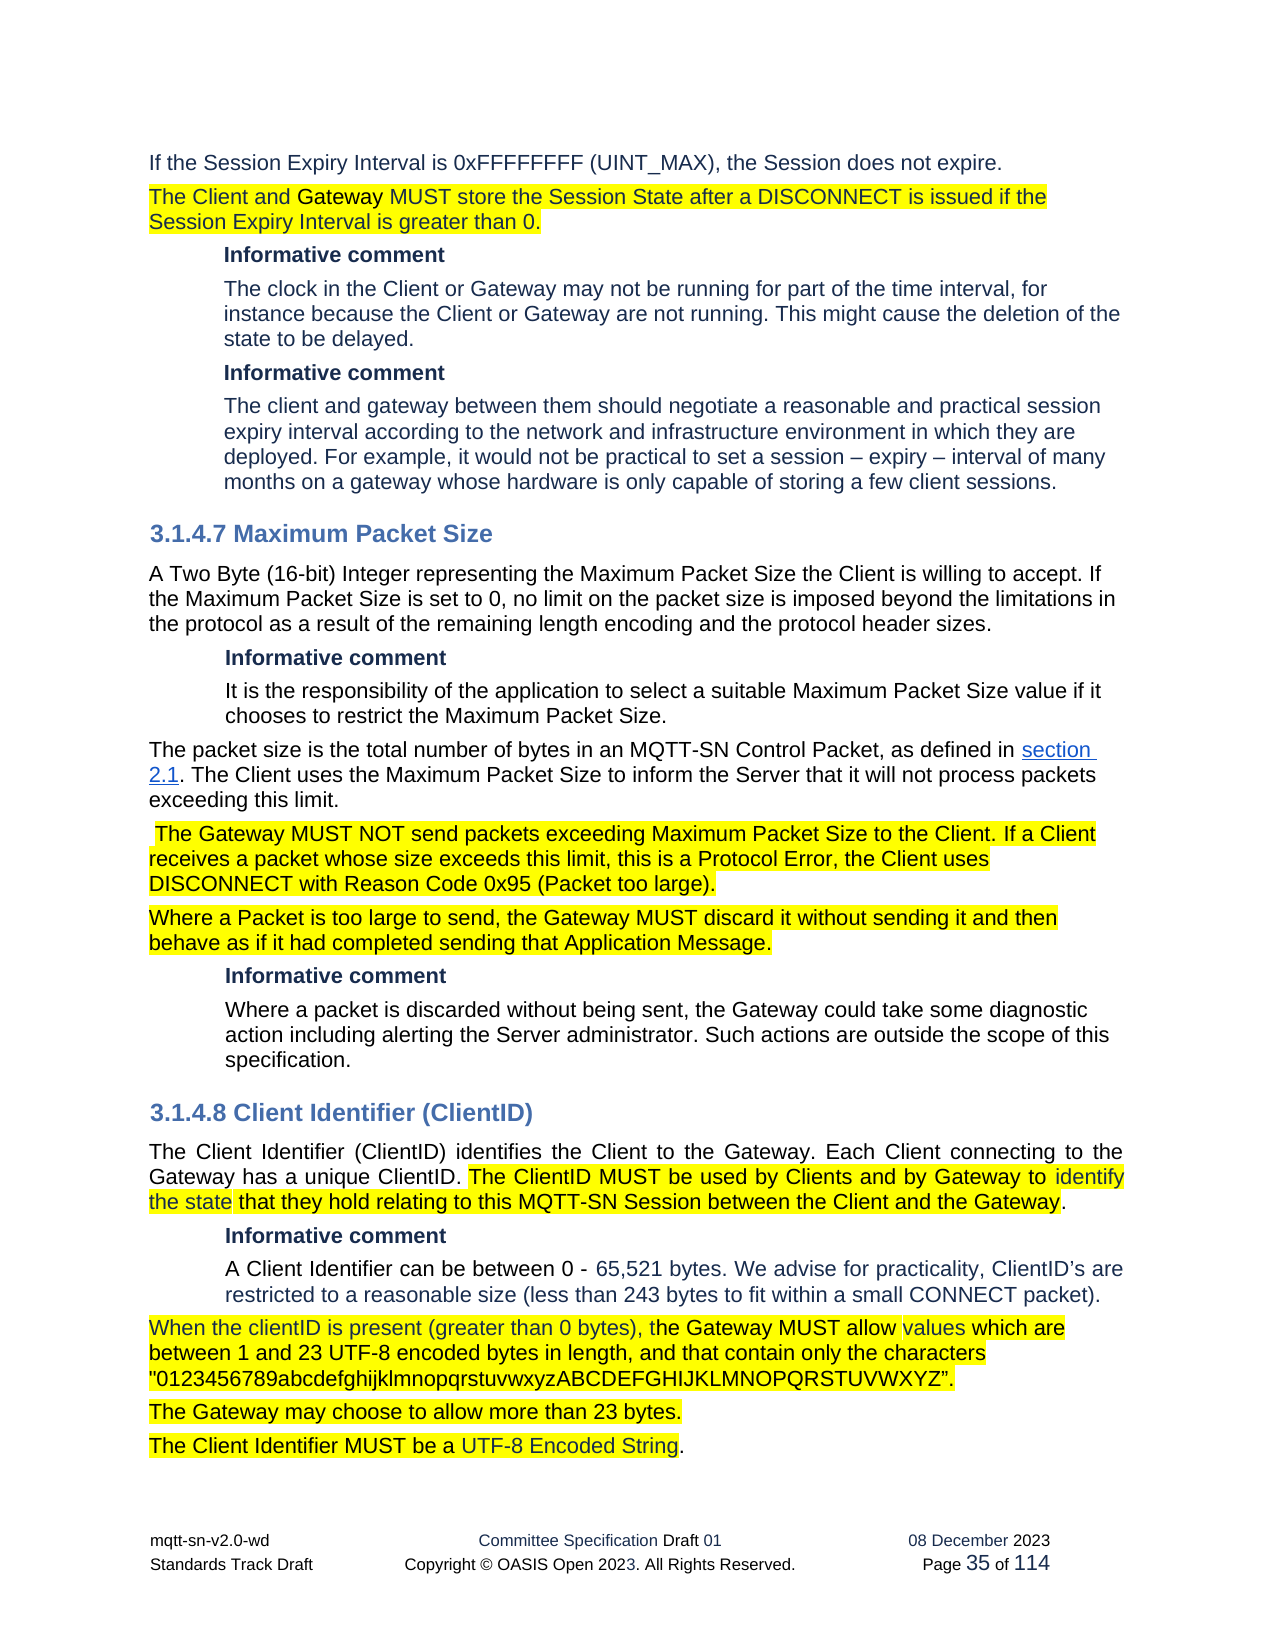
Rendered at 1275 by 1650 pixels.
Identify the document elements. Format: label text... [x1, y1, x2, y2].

text The Gateway MUST NOT send packets exceeding Maximum Packet Size to the Client. If a Client receives a packet whose size exceeds this limit, this is a Protocol Error, the Client uses DISCONNECT with Reason Code 0x95 (Packet too large). [148, 821, 1124, 896]
text A Two Byte (16-bit) Integer representing the Maximum Packet Size the Client is willing to accept. If the Maximum Packet Size is set to 0, no limit on the packet size is imposed beyond the limitations in the protocol as a result of the remaining length encoding and the protocol header sizes. [148, 560, 1124, 636]
subtitle 3.1.4.8 Client Identifier (ClientID) [150, 1097, 1124, 1126]
subtitle 3.1.4.7 Maximum Packet Size [150, 519, 1124, 548]
text Informative comment [225, 1223, 1124, 1248]
text The Client Identifier (ClientID) identifies the Client to the Gateway. Each Client connecting to the Gateway has a unique ClientID. The ClientID MUST be used by Clients and by Gateway to identify the state that they hold relating to this MQTT-SN Session between the Client and the Gateway. [148, 1139, 1124, 1214]
text It is the responsibility of the application to select a suitable Maximum Packet Size value if it chooses to restrict the Maximum Packet Size. [225, 678, 1124, 728]
text Where a Packet is too large to send, the Gateway MUST discard it without sending it and then behave as if it had completed sending that Application Message. [148, 904, 1124, 955]
text The Client Identifier MUST be a UTF-8 Encoded String. [148, 1432, 1124, 1458]
text Informative comment [223, 360, 1124, 385]
text A Client Identifier can be between 0 - 65,521 bytes. We advise for practicality, ClientID’s are restricted to a reasonable size (less than 243 bytes to fit within a small CONNECT packet). [225, 1256, 1124, 1307]
text The packet size is the total number of bytes in an MQTT-SN Control Packet, as defined in section 2.1. The Client uses the Maximum Packet Size to inform the Server that it will not process packets exceeding this limit. [148, 737, 1124, 812]
text Informative comment [223, 242, 1124, 267]
text The Gateway may choose to allow more than 23 bytes. [148, 1399, 1124, 1424]
text If the Session Expiry Interval is 0xFFFFFFFF (UINT_MAX), the Session does not expire. [148, 150, 1124, 175]
text The client and gateway between them should negotiate a reasonable and practical session expiry interval according to the network and infrastructure environment in which they are deployed. For example, it would not be practical to set a session – expiry – interval of many months on a gateway whose hardware is only capable of storing a few client sessions. [223, 393, 1124, 494]
text Informative comment [225, 963, 1124, 988]
text The clock in the Client or Gateway may not be running for part of the time interval, for instance because the Client or Gateway are not running. This might cause the deletion of the state to be delayed. [223, 276, 1124, 351]
text When the clientID is present (greater than 0 bytes), the Gateway MUST allow values which are between 1 and 23 UTF-8 encoded bytes in length, and that contain only the characters "0123456789abcdefghijklmnopqrstuvwxyzABCDEFGHIJKLMNOPQRSTUVWXYZ”. [148, 1315, 1124, 1391]
text Informative comment [225, 644, 1124, 669]
text Where a packet is discarded without being sent, the Gateway could take some diagnostic action including alerting the Server administrator. Such actions are outside the scope of this specification. [225, 997, 1124, 1072]
text The Client and Gateway MUST store the Session State after a DISCONNECT is issued if the Session Expiry Interval is greater than 0. [148, 183, 1124, 234]
